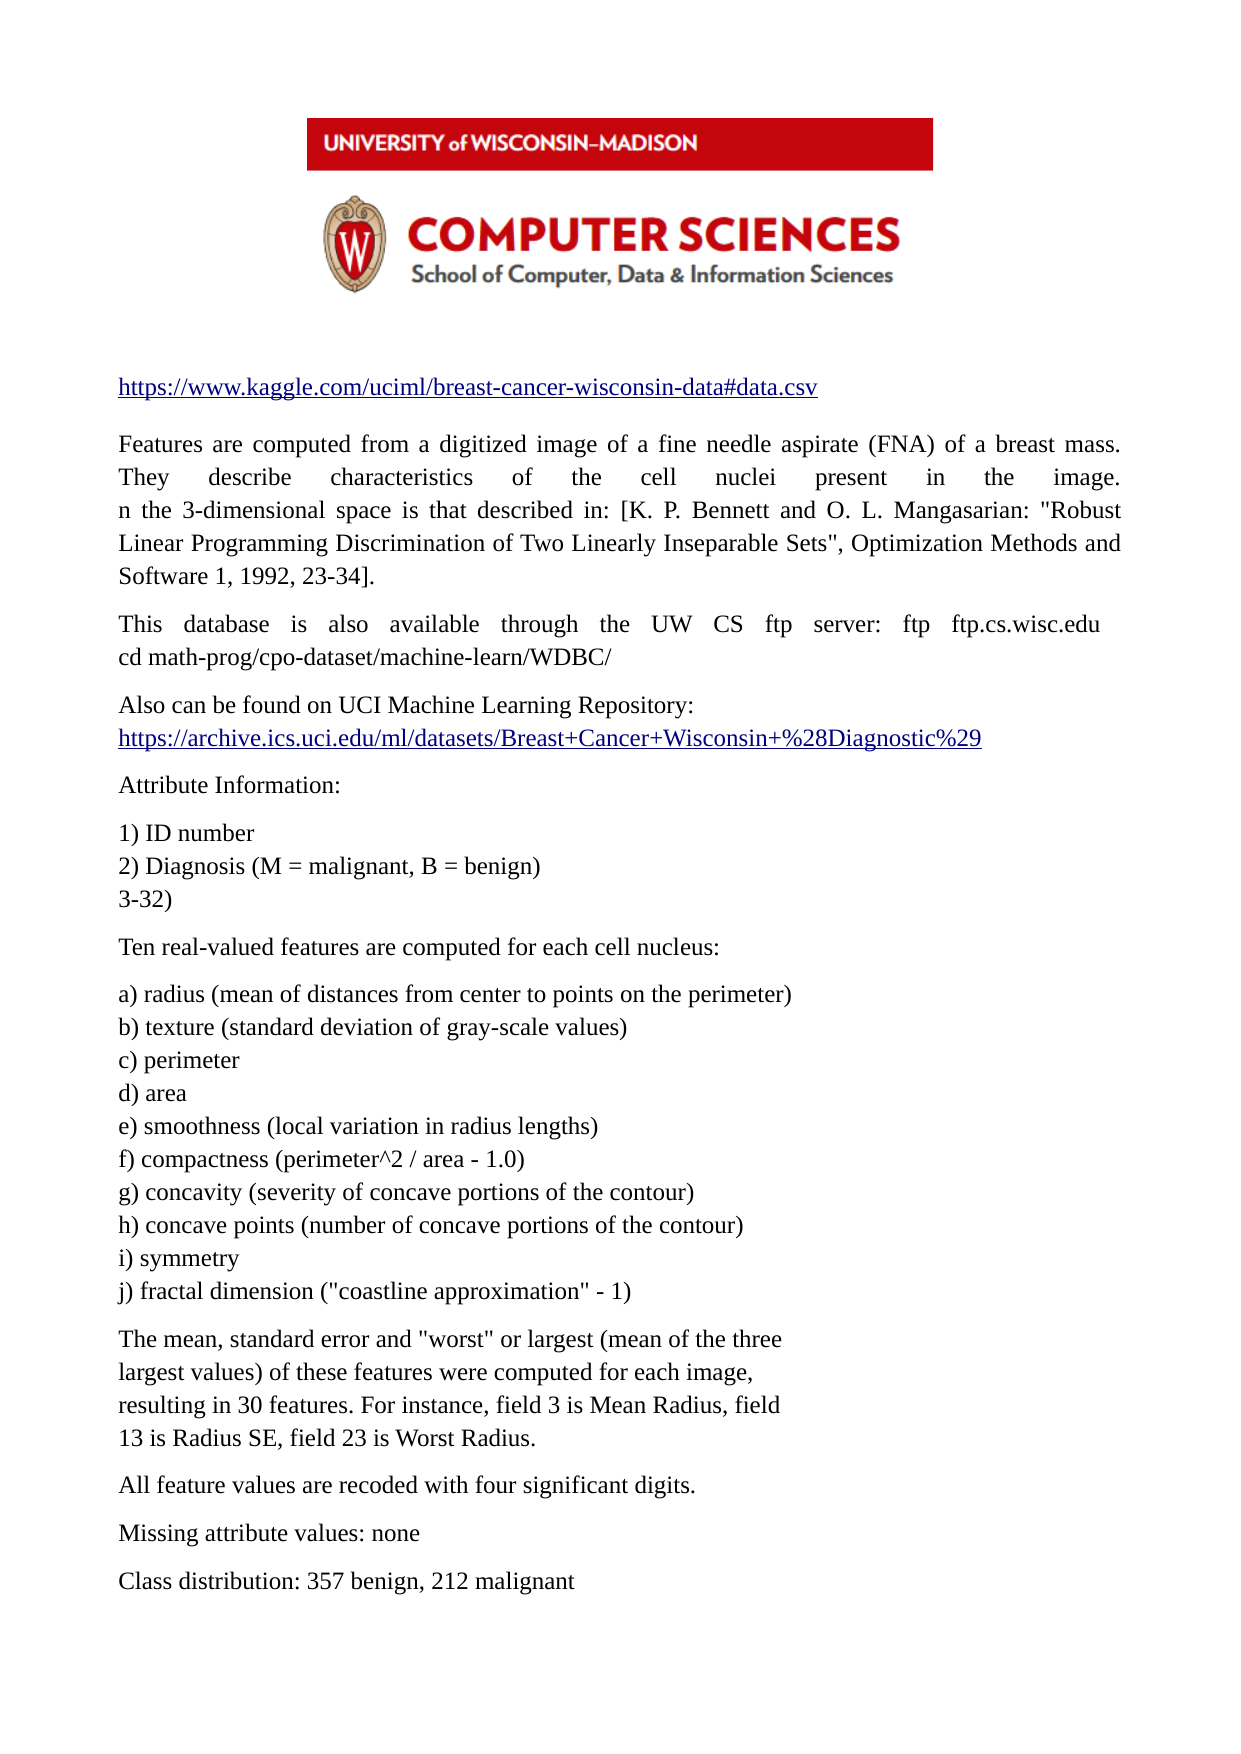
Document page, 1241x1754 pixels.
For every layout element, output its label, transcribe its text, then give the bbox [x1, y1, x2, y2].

text The mean, standard error and "worst" or largest (mean of the three largest values) of these features were computed for each image, resulting in 30 features. For instance, field 3 is Mean Radius, field 13 is Radius SE, field 23 is Worst Radius. [118, 1324, 1122, 1452]
text This database is also available through the UW CS ftp server: ftp ftp.cs.wisc.edu cd math-prog/cpo-dataset/machine-learn/WDBC/ [118, 609, 1122, 671]
text a) radius (mean of distances from center to points on the perimeter) b) texture (standard deviation of gray-scale values) c) perimeter d) area e) smoothness (local variation in radius lengths) f) compactness (perimeter^2 / area - 1.0) g) concavity (severity of concave portions of the contour) h) concave points (number of concave portions of the contour) i) symmetry j) fractal dimension ("coastline approximation" - 1) [118, 979, 1122, 1305]
text Class distribution: 357 benign, 212 malignant [118, 1566, 1122, 1594]
picture [307, 118, 934, 315]
text Attribute Information: [118, 770, 1122, 799]
text Features are computed from a digitized image of a fine needle aspirate (FNA) of a breast mass. They describe characteristics of the cell nuclei present in the image. n the 3-dimensional space is that described in: [K. P. Bennett and O. L. Mangasarian: "Robust Linear Programming Discrimination of Two Linearly Inseparable Sets", Optimization Methods and Software 1, 1992, 23-34]. [118, 429, 1122, 590]
text 1) ID number 2) Diagnosis (M = malignant, B = benign) 3-32) [118, 818, 1122, 913]
text Also can be found on UCI Machine Learning Repository: https://archive.ics.uci.edu/ml/datasets/Breast+Cancer+Wisconsin+%28Diagnostic%29 [118, 690, 1122, 751]
text Missing attribute values: none [118, 1518, 1122, 1547]
text Ten real-valued features are computed for each cell nucleus: [118, 932, 1122, 960]
text https://www.kaggle.com/uciml/breast-cancer-wisconsin-data#data.csv [118, 372, 1122, 401]
text All feature values are recoded with four significant digits. [118, 1471, 1122, 1499]
